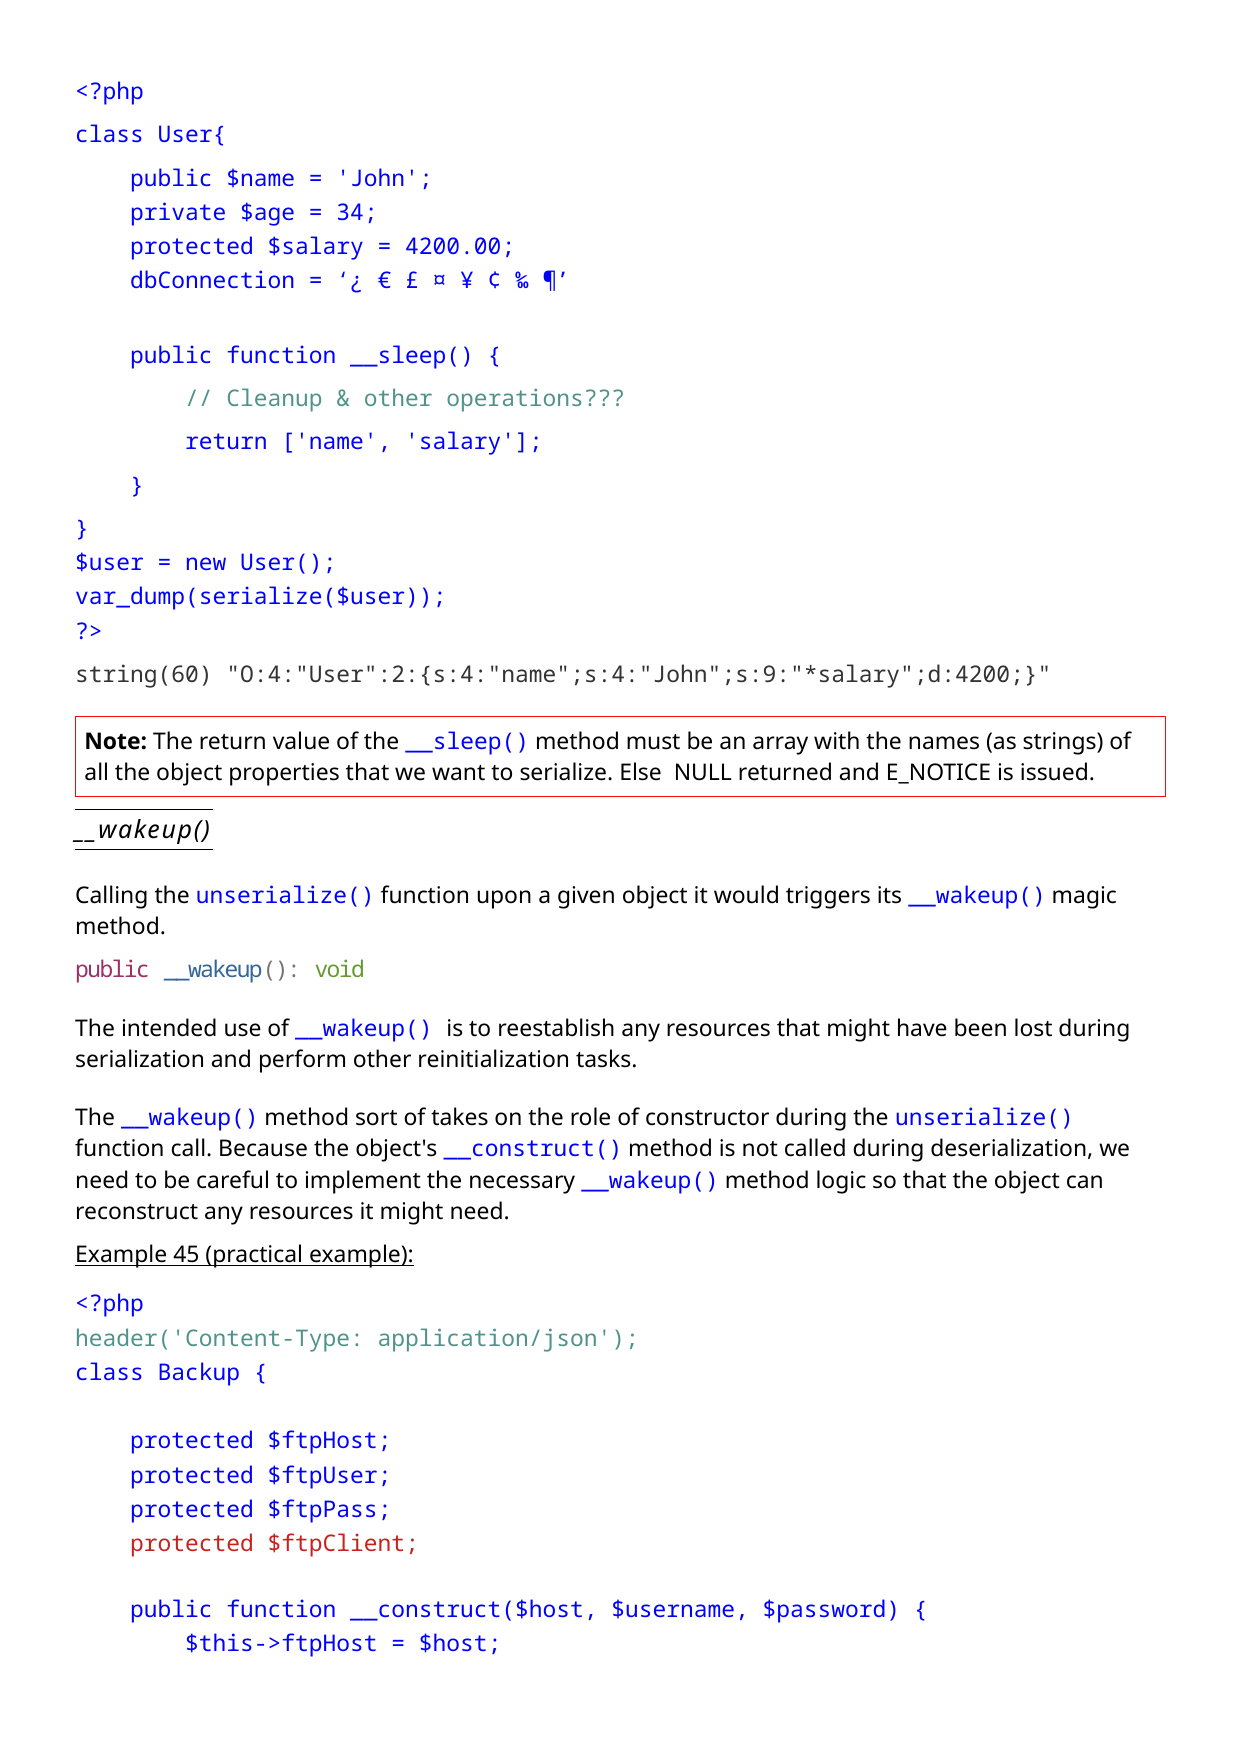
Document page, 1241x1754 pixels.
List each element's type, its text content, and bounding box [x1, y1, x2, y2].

text <?php [75, 1287, 1166, 1319]
text public function __sleep() { [75, 339, 1166, 370]
text class User{ [75, 118, 1166, 149]
text $user = new User(); [75, 546, 1166, 577]
text var_dump(serialize($user)); [75, 580, 1166, 612]
text ?> [75, 614, 1166, 646]
text __wakeup() [75, 809, 1166, 849]
text The intended use of __wakeup() is to reestablish any resources that might have been lost during serialization and perform other reinitialization tasks. [75, 1012, 1166, 1074]
text protected $ftpPass; [75, 1493, 1166, 1524]
text protected $salary = 4200.00; [75, 230, 1166, 261]
text string(60) "O:4:"User":2:{s:4:"name";s:4:"John";s:9:"*salary";d:4200;}" [75, 658, 1166, 689]
text protected $ftpClient; [75, 1527, 1166, 1558]
text public function __construct($host, $username, $password) { [75, 1593, 1166, 1624]
text $this->ftpHost = $host; [75, 1627, 1166, 1658]
text class Backup { [75, 1356, 1166, 1387]
text protected $ftpHost; [75, 1424, 1166, 1456]
text } [75, 468, 1166, 500]
text // Cleanup & other operations??? [75, 382, 1166, 413]
text dbConnection = ‘¿ € £ ¤ ¥ ¢ ‰ ¶’ [75, 264, 1166, 296]
text <?php [75, 75, 1166, 106]
text Note: The return value of the __sleep() method must be an array with the names (as strings) of all the object properties that we want to serialize. Else NULL returned and E_NOTICE is issued. [76, 717, 1165, 796]
text The __wakeup() method sort of takes on the role of constructor during the unserialize() function call. Because the object's __construct() method is not called during deserialization, we need to be careful to implement the necessary __wakeup() method logic so that the object can reconstruct any resources it might need. [75, 1101, 1166, 1226]
text public __wakeup(): void [75, 953, 1166, 985]
text return ['name', 'salary']; [75, 425, 1166, 457]
text Example 45 (practical example): [75, 1238, 1166, 1269]
text Calling the unserialize() function upon a given object it would triggers its __wakeup() magic method. [75, 879, 1166, 941]
text } [75, 512, 1166, 543]
text public $name = 'John'; [75, 161, 1166, 193]
text protected $ftpUser; [75, 1459, 1166, 1490]
text header('Content-Type: application/json'); [75, 1322, 1166, 1353]
text private $age = 34; [75, 196, 1166, 227]
